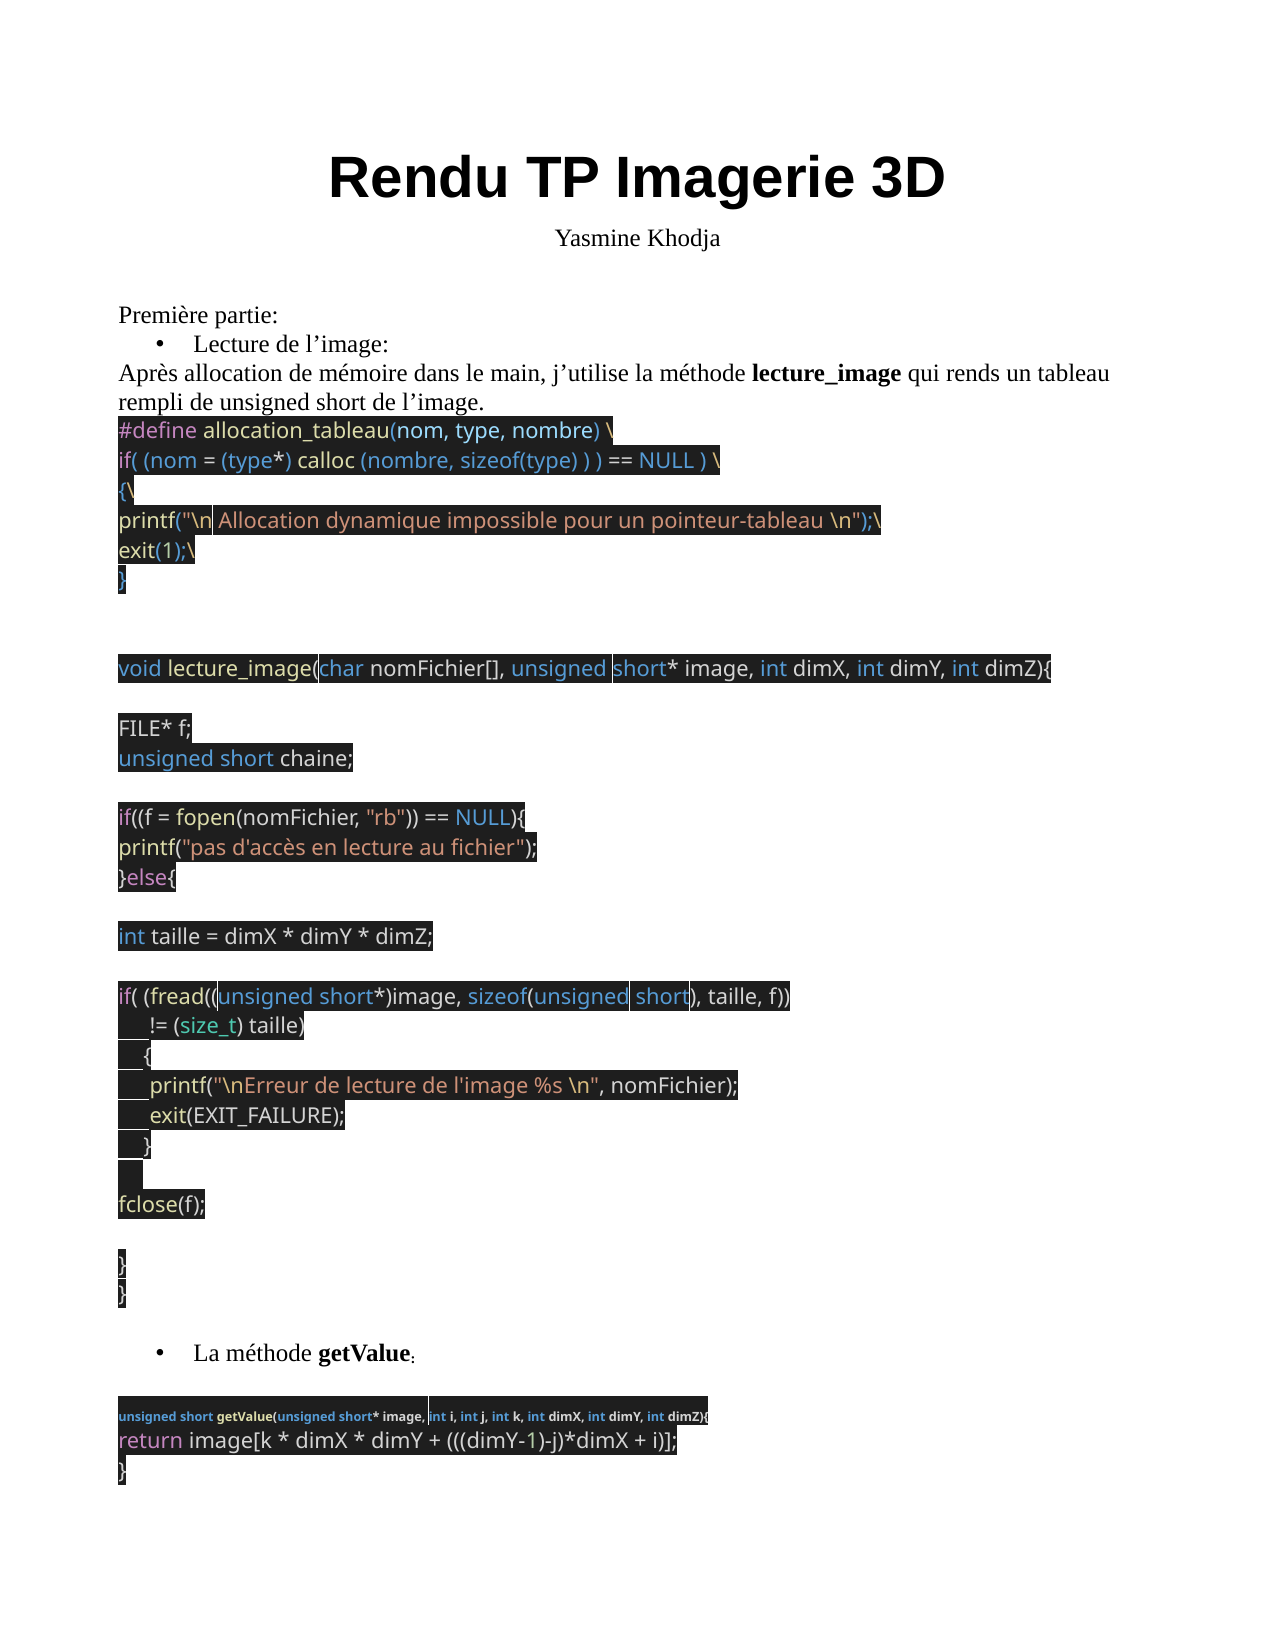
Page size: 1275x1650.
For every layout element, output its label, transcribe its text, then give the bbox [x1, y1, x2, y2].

text FILE* f; [118, 713, 1157, 743]
text } [118, 1130, 1157, 1159]
text }else{ [118, 862, 1157, 892]
text if( (fread((unsigned short*)image, sizeof(unsigned short), taille, f)) [118, 981, 1157, 1011]
text printf("\n Allocation dynamique impossible pour un pointeur-tableau \n");\ [118, 505, 1157, 535]
text } [118, 1455, 1157, 1485]
text } [118, 1249, 1157, 1278]
text Première partie: [118, 301, 1157, 329]
text if((f = fopen(nomFichier, "rb")) == NULL){ [118, 802, 1157, 832]
text { [118, 1040, 1157, 1070]
text void lecture_image(char nomFichier[], unsigned short* image, int dimX, int dimY, int dimZ){ [118, 653, 1157, 683]
text != (size_t) taille) [118, 1011, 1157, 1040]
text } [118, 564, 1157, 594]
text exit(EXIT_FAILURE); [118, 1100, 1157, 1130]
text } [118, 1278, 1157, 1308]
text printf("pas d'accès en lecture au fichier"); [118, 832, 1157, 862]
list La méthode getValue: [156, 1338, 1157, 1367]
list Lecture de l’image: [156, 329, 1157, 358]
text #define allocation_tableau(nom, type, nombre) \ [118, 416, 1157, 445]
text unsigned short chaine; [118, 743, 1157, 772]
text exit(1);\ [118, 535, 1157, 564]
text unsigned short getValue(unsigned short* image, int i, int j, int k, int dimX, int dimY, int dimZ){ [118, 1396, 1157, 1425]
text if( (nom = (type*) calloc (nombre, sizeof(type) ) ) == NULL ) \ [118, 445, 1157, 475]
text fclose(f); [118, 1189, 1157, 1219]
text Après allocation de mémoire dans le main, j’utilise la méthode lecture_image qui rends un tableau rempli de unsigned short de l’image. [118, 358, 1157, 416]
title Rendu TP Imagerie 3D [118, 143, 1157, 210]
text printf("\nErreur de lecture de l'image %s \n", nomFichier); [118, 1070, 1157, 1100]
text return image[k * dimX * dimY + (((dimY-1)-j)*dimX + i)]; [118, 1425, 1157, 1455]
text Yasmine Khodja [118, 223, 1157, 251]
text int taille = dimX * dimY * dimZ; [118, 921, 1157, 951]
text {\ [118, 475, 1157, 505]
